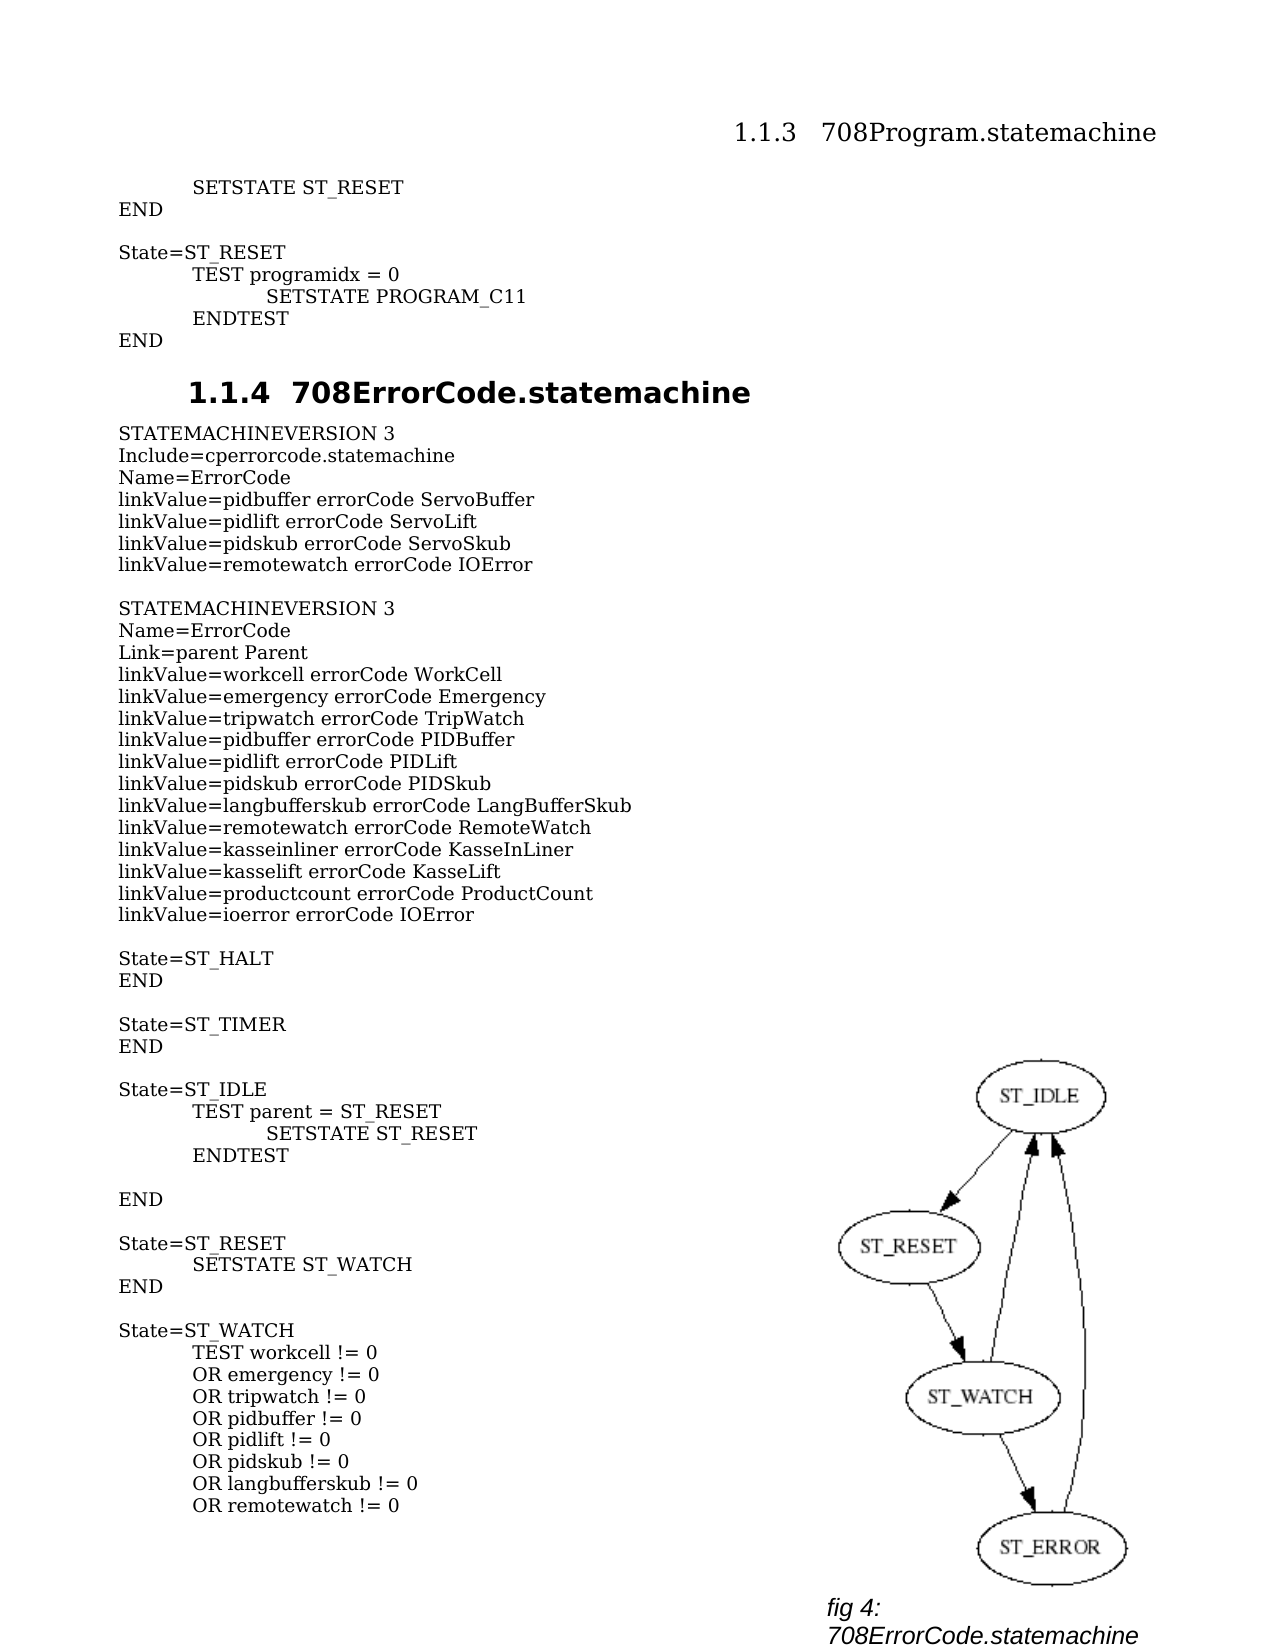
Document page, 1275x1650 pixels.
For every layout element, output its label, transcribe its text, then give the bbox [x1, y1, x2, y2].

text linkValue=kasseinliner errorCode KasseInLiner [118, 839, 1157, 861]
text State=ST_WATCH [118, 1320, 826, 1342]
text State=ST_IDLE [118, 1079, 826, 1101]
text END [118, 970, 1157, 992]
text SETSTATE ST_RESET [118, 177, 1157, 199]
text TEST parent = ST_RESET [118, 1101, 826, 1123]
text linkValue=tripwatch errorCode TripWatch [118, 708, 1157, 729]
subtitle 708ErrorCode.statemachine [177, 377, 1157, 411]
text linkValue=pidskub errorCode PIDSkub [118, 773, 1157, 795]
text State=ST_RESET [118, 1233, 826, 1254]
text END [118, 1189, 826, 1211]
text END [118, 199, 1157, 221]
text linkValue=kasselift errorCode KasseLift [118, 861, 1157, 883]
text linkValue=productcount errorCode ProductCount [118, 883, 1157, 904]
text TEST programidx = 0 [118, 264, 1157, 286]
text ENDTEST [118, 308, 1157, 330]
text SETSTATE ST_WATCH [118, 1254, 826, 1276]
text linkValue=emergency errorCode Emergency [118, 686, 1157, 708]
text OR langbufferskub != 0 [118, 1473, 826, 1495]
text OR tripwatch != 0 [118, 1386, 826, 1408]
text [1152, 1189, 1157, 1211]
text END [118, 1036, 827, 1058]
text State=ST_HALT [118, 948, 1157, 970]
text Include=cperrorcode.statemachine [118, 445, 1157, 467]
text Name=ErrorCode [118, 467, 1157, 489]
text State=ST_RESET [118, 242, 1157, 264]
text OR pidbuffer != 0 [118, 1408, 826, 1429]
text Name=ErrorCode [118, 620, 1157, 642]
text OR pidlift != 0 [118, 1429, 826, 1451]
text SETSTATE ST_RESET [118, 1123, 826, 1145]
text [1152, 1036, 1157, 1058]
text OR remotewatch != 0 [118, 1495, 826, 1517]
text linkValue=pidskub errorCode ServoSkub [118, 533, 1157, 554]
text END [118, 1276, 826, 1298]
text linkValue=pidbuffer errorCode PIDBuffer [118, 729, 1157, 751]
text STATEMACHINEVERSION 3 [118, 598, 1157, 620]
text linkValue=workcell errorCode WorkCell [118, 664, 1157, 686]
text linkValue=remotewatch errorCode IOError [118, 554, 1157, 576]
text STATEMACHINEVERSION 3 [118, 423, 1157, 445]
text linkValue=pidbuffer errorCode ServoBuffer [118, 489, 1157, 511]
text linkValue=remotewatch errorCode RemoteWatch [118, 817, 1157, 839]
text [1152, 1276, 1157, 1298]
text fig 4: 708ErrorCode.statemachine [827, 1595, 1152, 1650]
text SETSTATE PROGRAM_C11 [118, 286, 1157, 308]
text OR pidskub != 0 [118, 1451, 826, 1473]
text TEST workcell != 0 [118, 1342, 826, 1364]
text END [118, 330, 1157, 352]
text linkValue=ioerror errorCode IOError [118, 904, 1157, 926]
picture [826, 1048, 1152, 1595]
text linkValue=langbufferskub errorCode LangBufferSkub [118, 795, 1157, 817]
text ENDTEST [118, 1145, 826, 1167]
text linkValue=pidlift errorCode PIDLift [118, 751, 1157, 773]
text Link=parent Parent [118, 642, 1157, 664]
text State=ST_TIMER [118, 1014, 1157, 1036]
text OR emergency != 0 [118, 1364, 826, 1386]
text linkValue=pidlift errorCode ServoLift [118, 511, 1157, 533]
